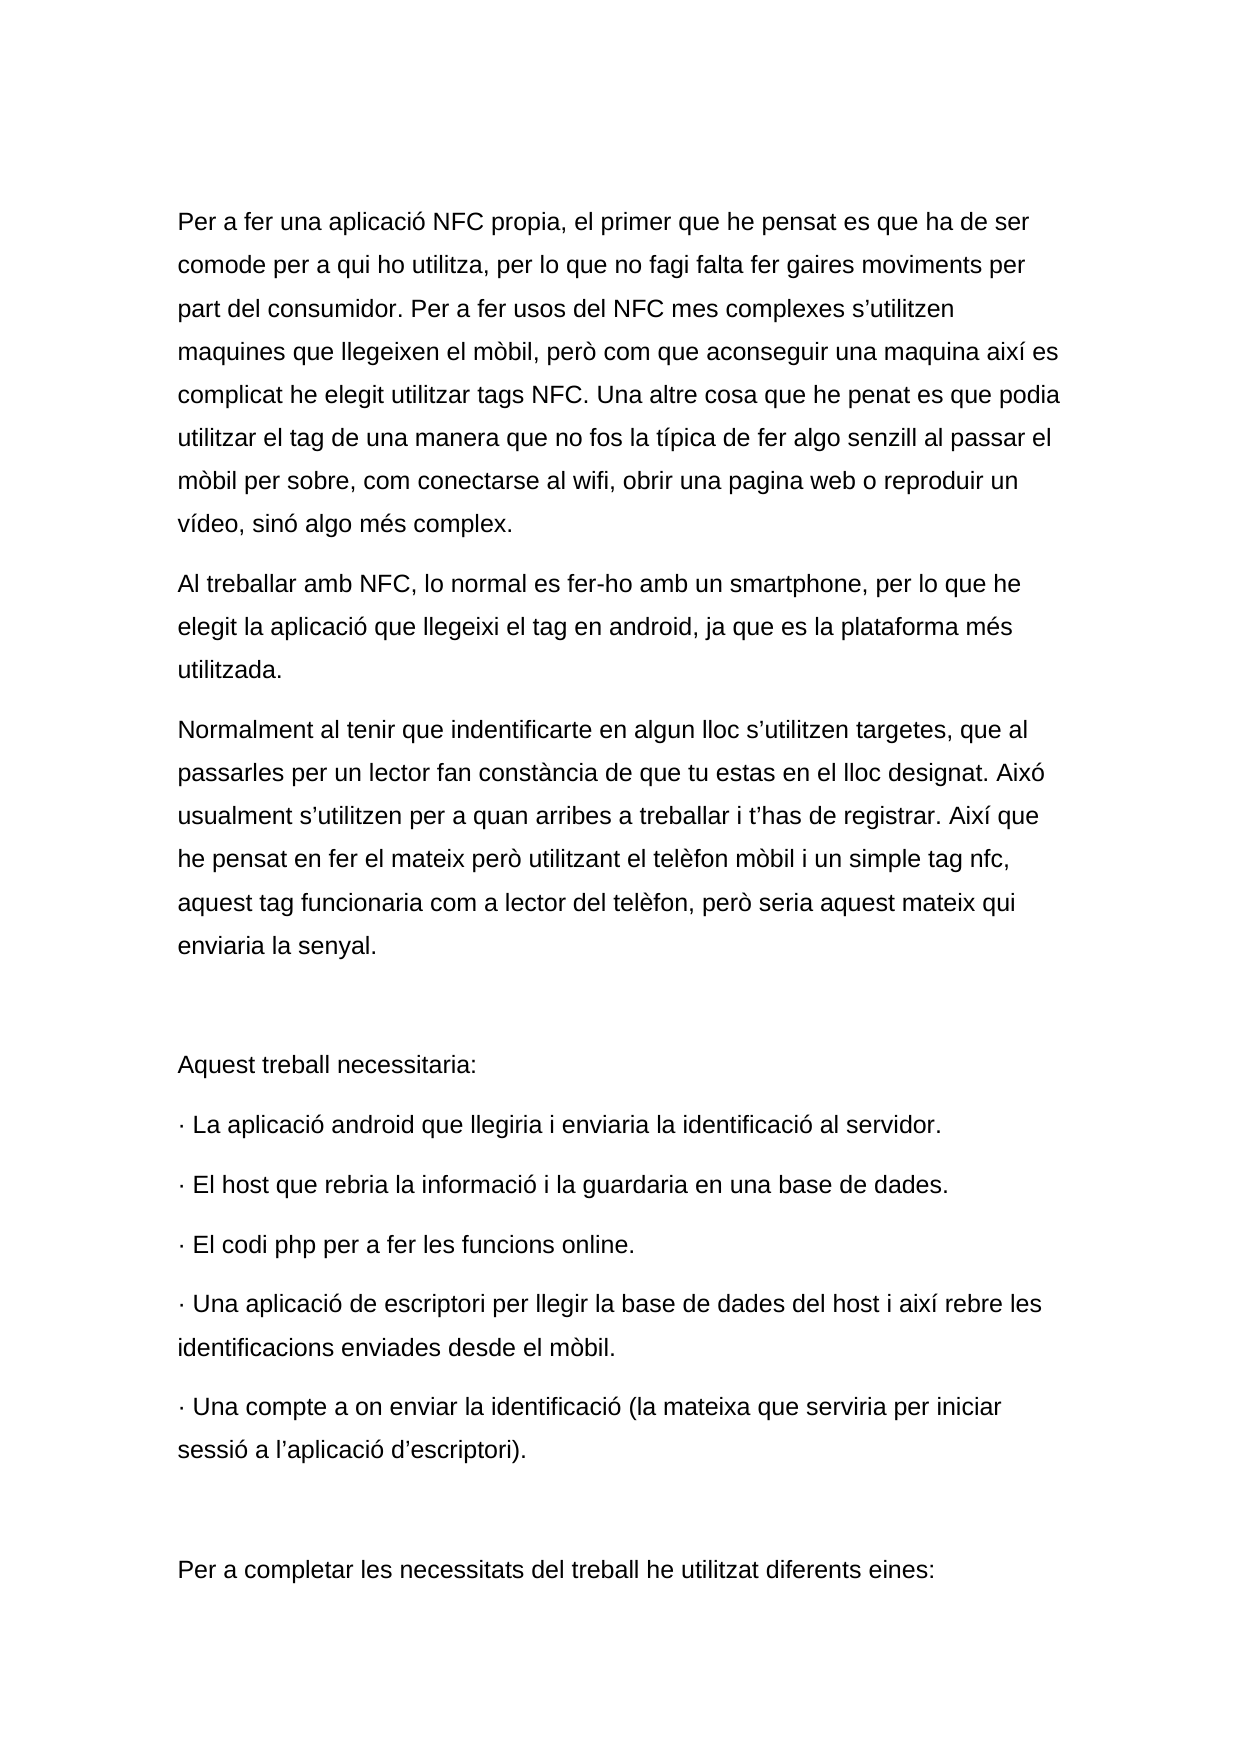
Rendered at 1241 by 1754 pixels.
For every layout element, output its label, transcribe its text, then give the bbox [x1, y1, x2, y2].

text · El host que rebria la informació i la guardaria en una base de dades. [177, 1170, 1063, 1199]
text Al treballar amb NFC, lo normal es fer-ho amb un smartphone, per lo que he elegit la aplicació que llegeixi el tag en android, ja que es la plataforma més utilitzada. [177, 569, 1063, 684]
text Normalment al tenir que indentificarte en algun lloc s’utilitzen targetes, que al passarles per un lector fan constància de que tu estas en el lloc designat. Aixó usualment s’utilitzen per a quan arribes a treballar i t’has de registrar. Així que he pensat en fer el mateix però utilitzant el telèfon mòbil i un simple tag nfc, aquest tag funcionaria com a lector del telèfon, però seria aquest mateix qui enviaria la senyal. [177, 715, 1063, 959]
text Per a completar les necessitats del treball he utilitzat diferents eines: [177, 1555, 1063, 1584]
text Aquest treball necessitaria: [177, 1050, 1063, 1079]
text · Una aplicació de escriptori per llegir la base de dades del host i així rebre les identificacions enviades desde el mòbil. [177, 1289, 1063, 1361]
text Per a fer una aplicació NFC propia, el primer que he pensat es que ha de ser comode per a qui ho utilitza, per lo que no fagi falta fer gaires moviments per part del consumidor. Per a fer usos del NFC mes complexes s’utilitzen maquines que llegeixen el mòbil, però com que aconseguir una maquina així es complicat he elegit utilitzar tags NFC. Una altre cosa que he penat es que podia utilitzar el tag de una manera que no fos la típica de fer algo senzill al passar el mòbil per sobre, com conectarse al wifi, obrir una pagina web o reproduir un vídeo, sinó algo més complex. [177, 207, 1063, 538]
text · El codi php per a fer les funcions online. [177, 1230, 1063, 1258]
text · Una compte a on enviar la identificació (la mateixa que serviria per iniciar sessió a l’aplicació d’escriptori). [177, 1392, 1063, 1464]
text · La aplicació android que llegiria i enviaria la identificació al servidor. [177, 1110, 1063, 1139]
